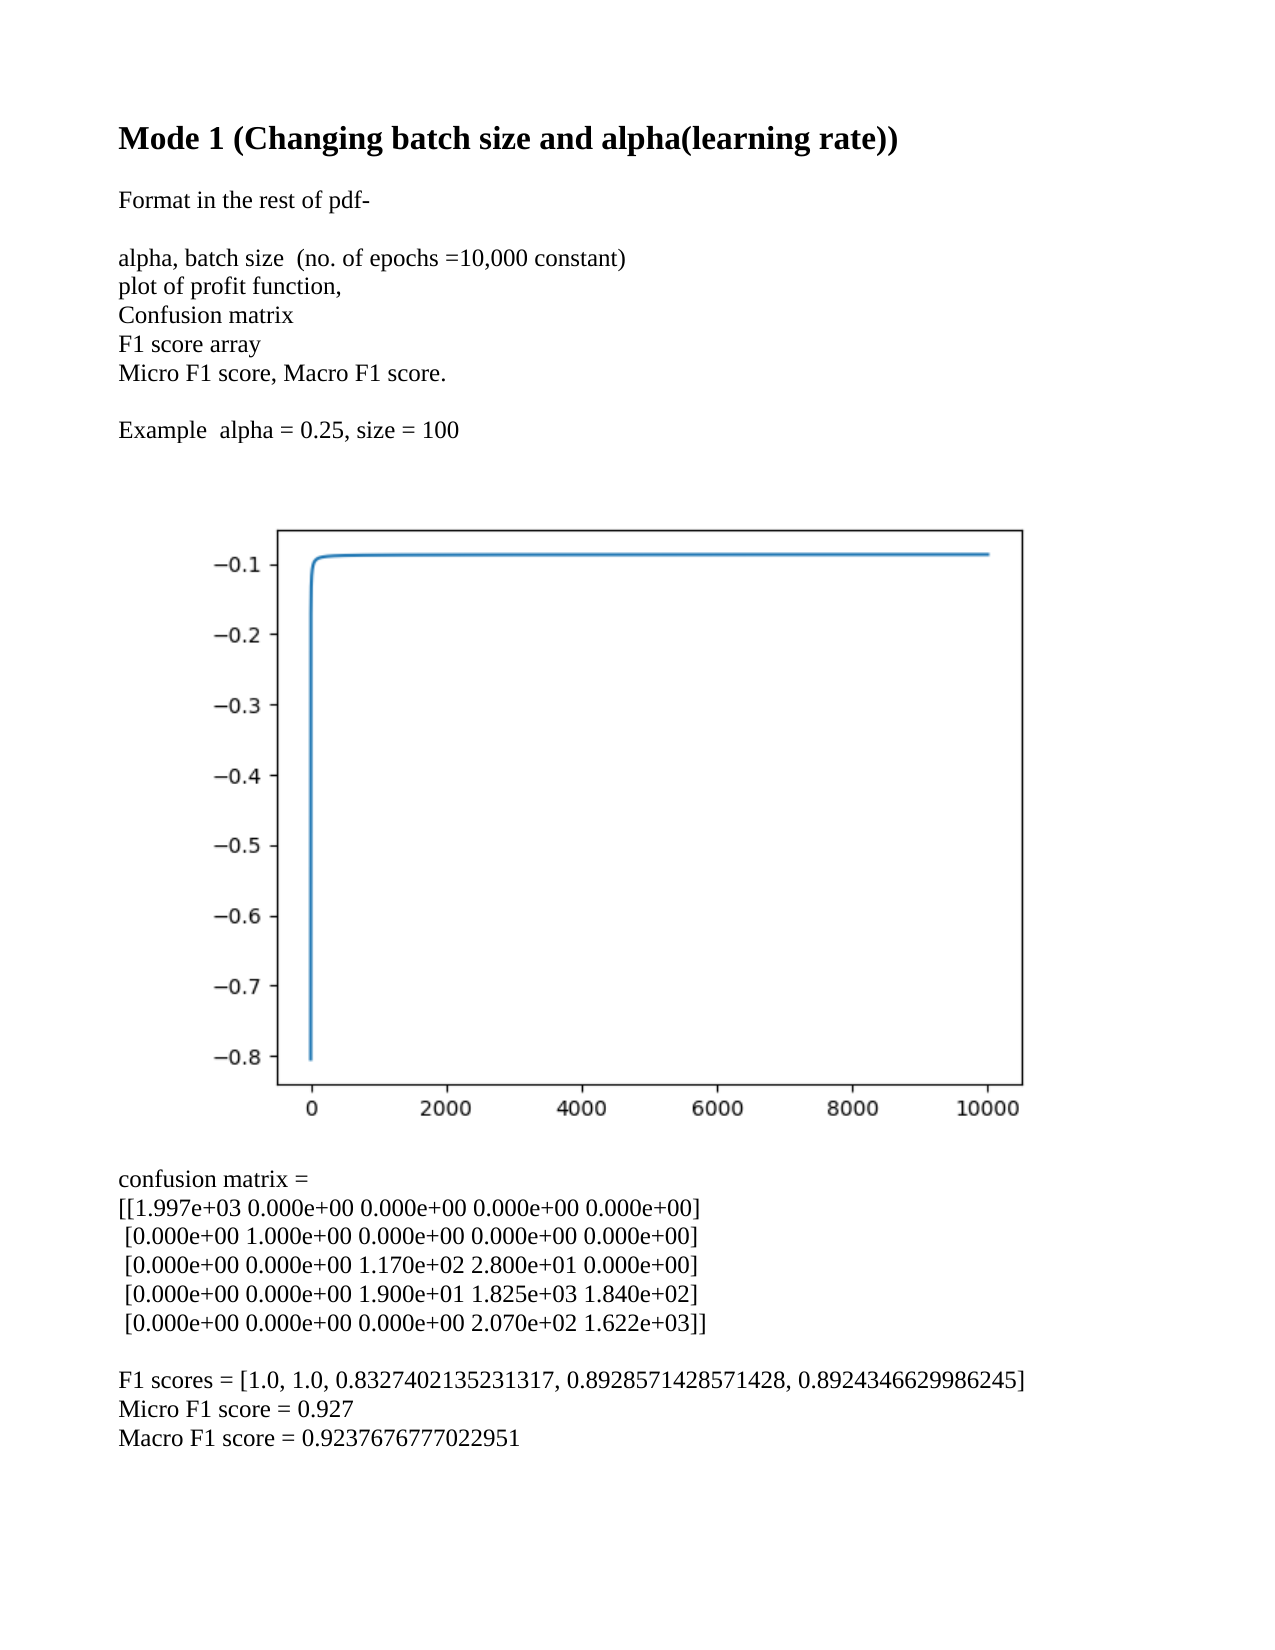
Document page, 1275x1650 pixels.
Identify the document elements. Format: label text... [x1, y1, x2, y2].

text [0.000e+00 0.000e+00 0.000e+00 2.070e+02 1.622e+03]] [118, 1308, 1157, 1336]
text F1 scores = [1.0, 1.0, 0.8327402135231317, 0.8928571428571428, 0.8924346629986245] [118, 1365, 1157, 1394]
text Confusion matrix [118, 300, 1157, 329]
text [0.000e+00 0.000e+00 1.170e+02 2.800e+01 0.000e+00] [118, 1250, 1157, 1279]
text Micro F1 score, Macro F1 score. [118, 358, 1157, 386]
text [0.000e+00 0.000e+00 1.900e+01 1.825e+03 1.840e+02] [118, 1279, 1157, 1308]
text Example alpha = 0.25, size = 100 [118, 415, 1157, 444]
text [0.000e+00 1.000e+00 0.000e+00 0.000e+00 0.000e+00] [118, 1221, 1157, 1250]
text Format in the rest of pdf- [118, 185, 1157, 214]
text alpha, batch size (no. of epochs =10,000 constant) [118, 243, 1157, 271]
text Mode 1 (Changing batch size and alpha(learning rate)) [118, 118, 1157, 156]
text plot of profit function, [118, 271, 1157, 300]
text confusion matrix = [118, 444, 1157, 1193]
text F1 score array [118, 329, 1157, 358]
text Macro F1 score = 0.9237676777022951 [118, 1423, 1157, 1451]
text [[1.997e+03 0.000e+00 0.000e+00 0.000e+00 0.000e+00] [118, 1193, 1157, 1221]
picture [157, 443, 1118, 1164]
text Micro F1 score = 0.927 [118, 1394, 1157, 1423]
